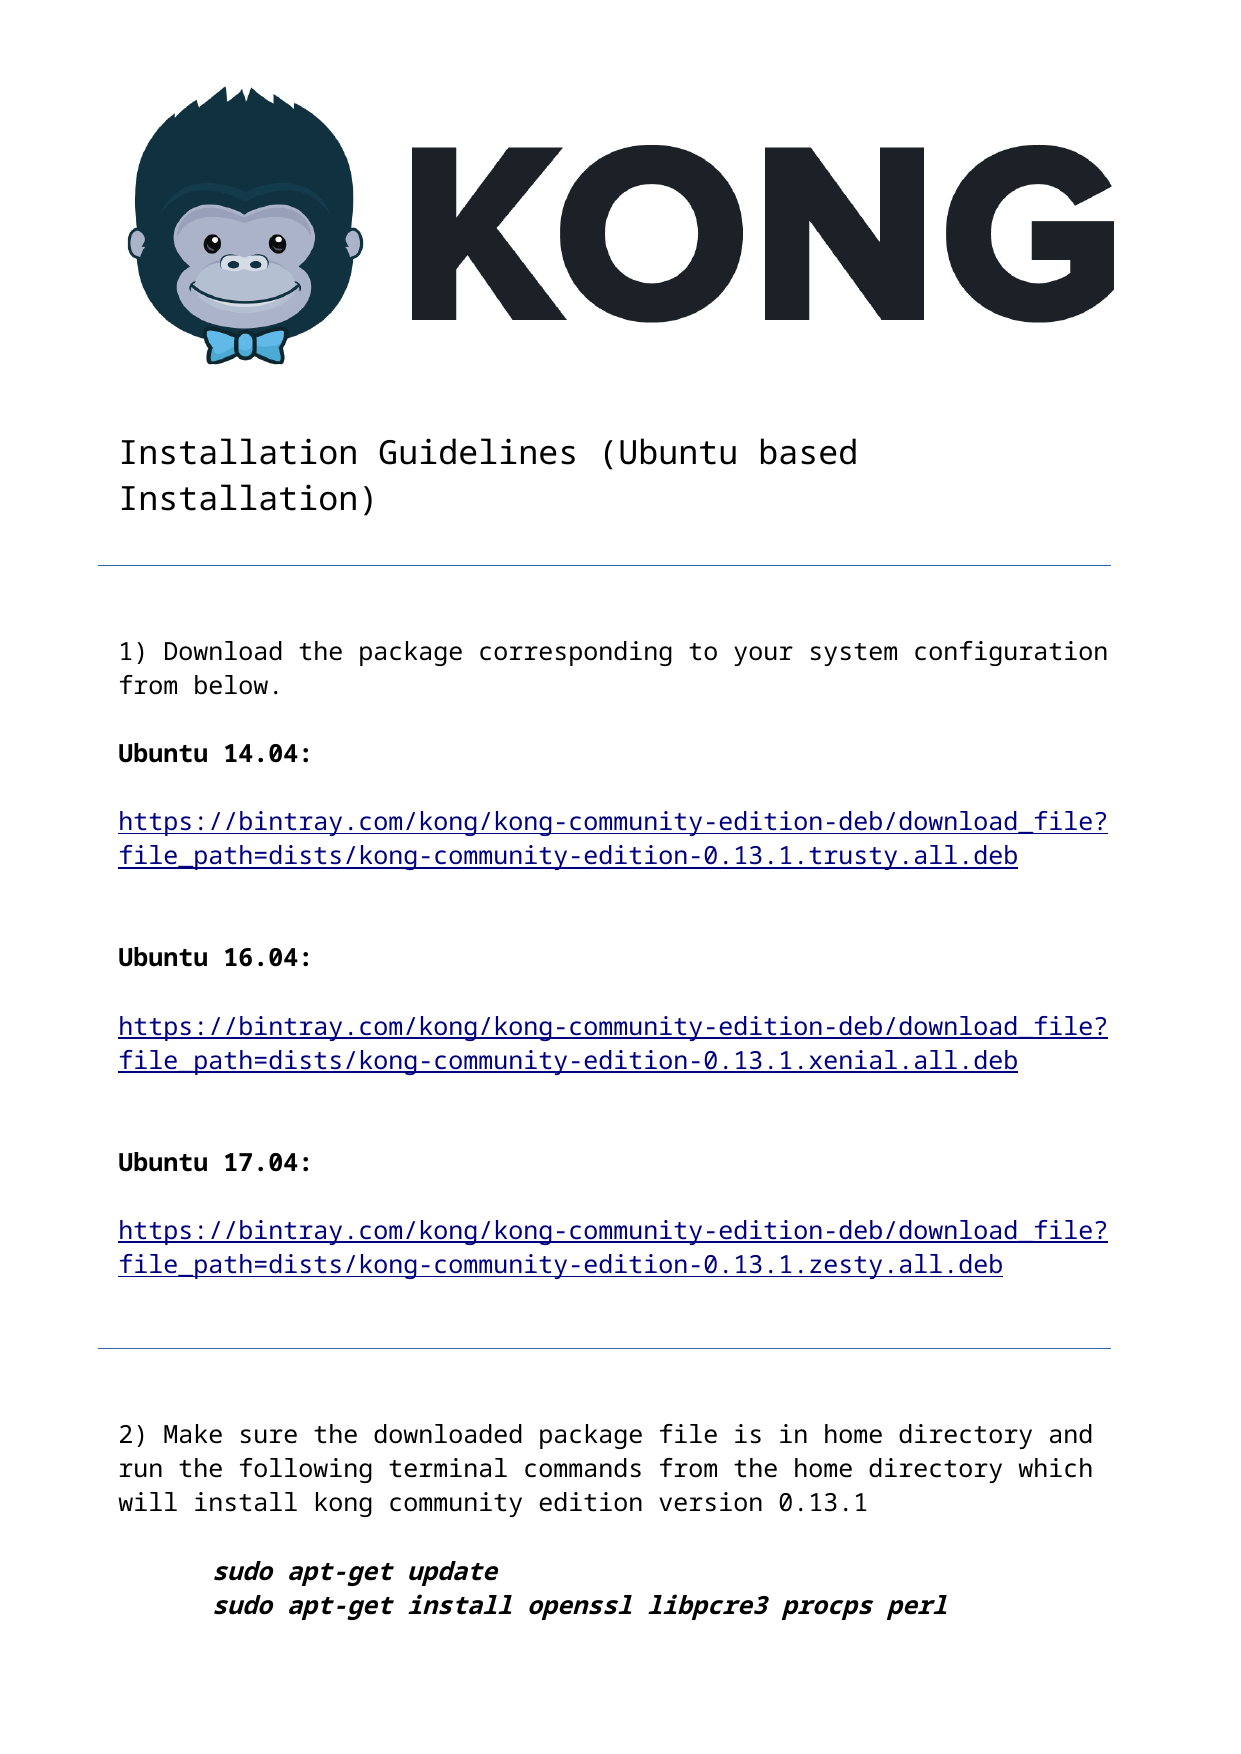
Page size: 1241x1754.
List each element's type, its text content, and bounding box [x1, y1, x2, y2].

text Ubuntu 14.04: [118, 736, 1122, 804]
text Ubuntu 17.04: [118, 1144, 1122, 1178]
text sudo apt-get update [118, 1553, 1122, 1587]
text https://bintray.com/kong/kong-community-edition-deb/download_file?file_path=dists/kong-community-edition-0.13.1.xenial.all.deb [118, 1008, 1122, 1076]
text 1) Download the package corresponding to your system configuration from below. [118, 633, 1122, 702]
text https://bintray.com/kong/kong-community-edition-deb/download_file?file_path=dists/kong-community-edition-0.13.1.zesty.all.deb [118, 1213, 1122, 1281]
text sudo apt-get install openssl libpcre3 procps perl [118, 1587, 1122, 1621]
text Ubuntu 16.04: [118, 940, 1122, 974]
text Installation Guidelines (Ubuntu based Installation) [118, 429, 1122, 520]
text 2) Make sure the downloaded package file is in home directory and run the following terminal commands from the home directory which will install kong community edition version 0.13.1 [118, 1417, 1122, 1519]
text https://bintray.com/kong/kong-community-edition-deb/download_file?file_path=dists/kong-community-edition-0.13.1.trusty.all.deb [118, 804, 1122, 872]
picture [118, 54, 1123, 396]
